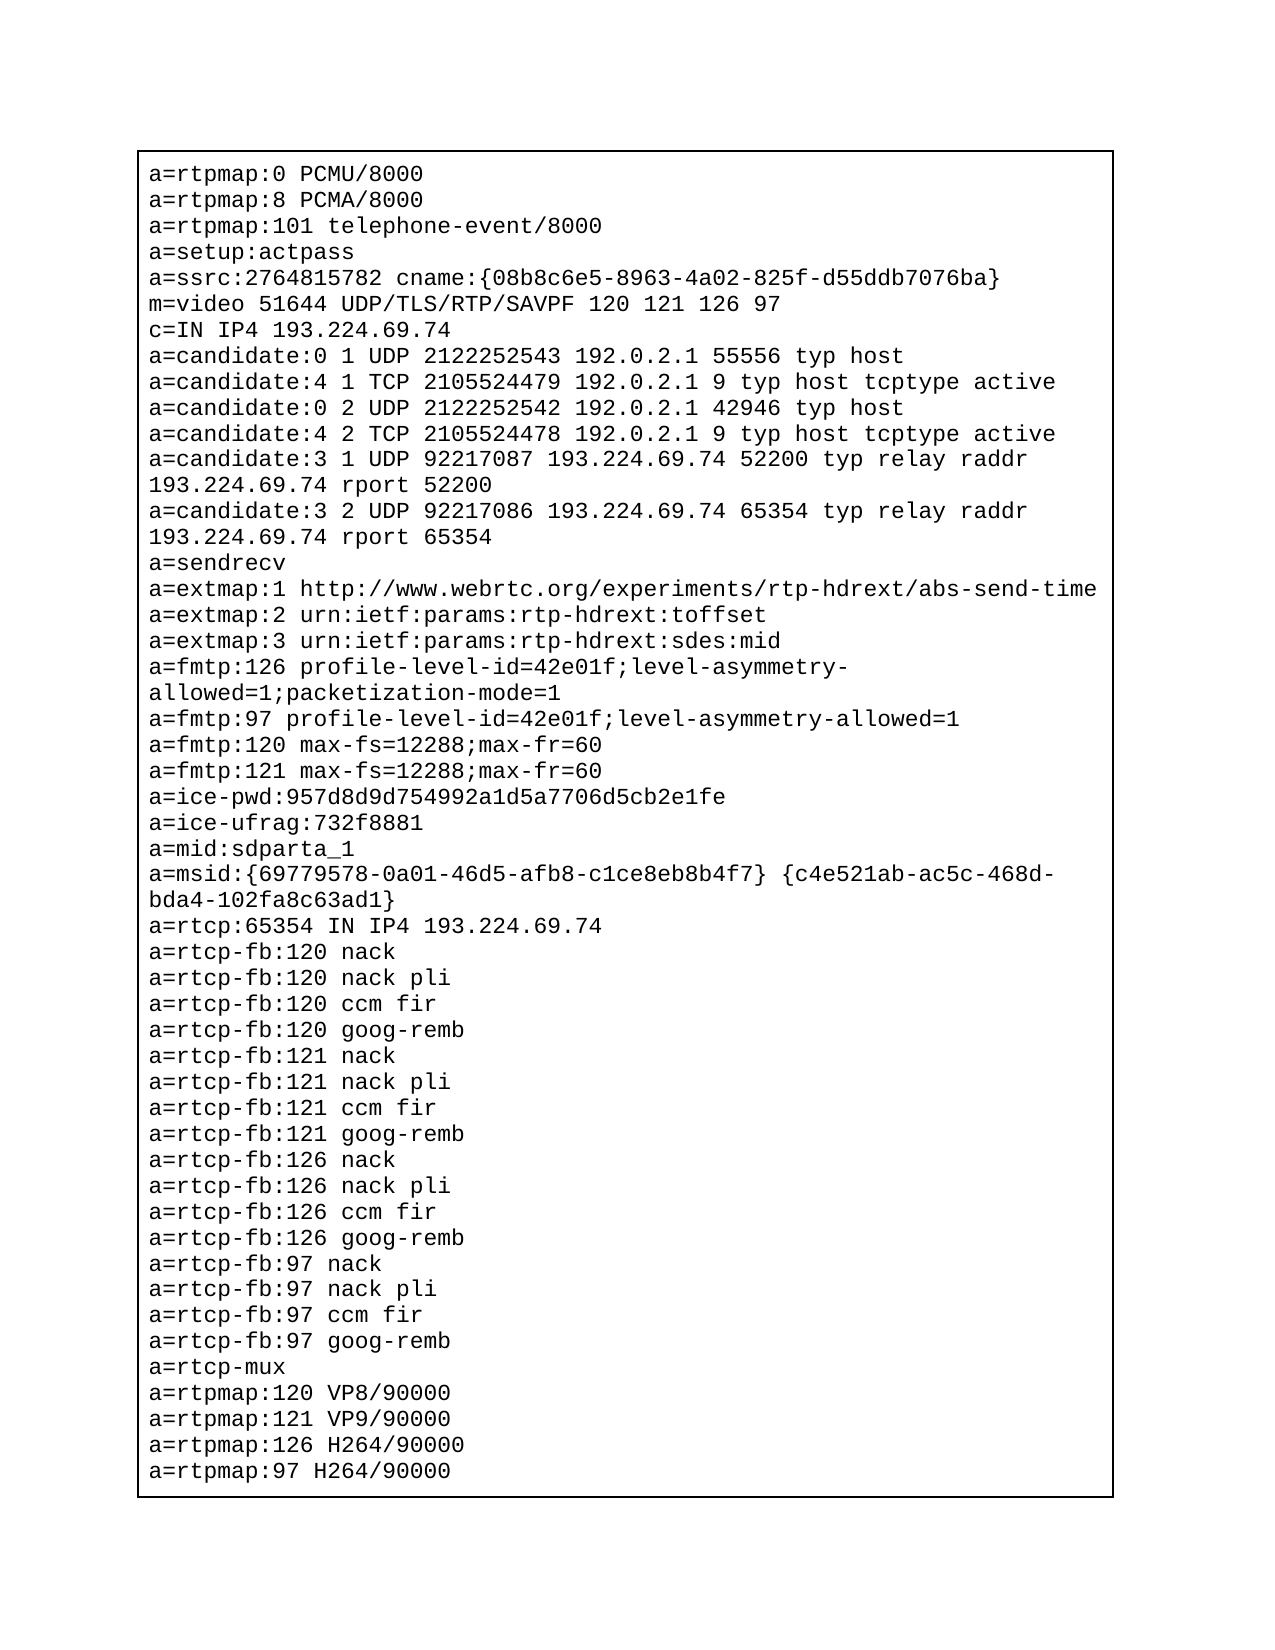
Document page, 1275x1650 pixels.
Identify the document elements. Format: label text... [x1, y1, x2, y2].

table_header a=rtpmap:0 PCMU/8000 a=rtpmap:8 PCMA/8000 a=rtpmap:101 telephone-event/8000 a=setup:actpass a=ssrc:2764815782 cname:{08b8c6e5-8963-4a02-825f-d55ddb7076ba} m=video 51644 UDP/TLS/RTP/SAVPF 120 121 126 97 c=IN IP4 193.224.69.74 a=candidate:0 1 UDP 2122252543 192.0.2.1 55556 typ host a=candidate:4 1 TCP 2105524479 192.0.2.1 9 typ host tcptype active a=candidate:0 2 UDP 2122252542 192.0.2.1 42946 typ host a=candidate:4 2 TCP 2105524478 192.0.2.1 9 typ host tcptype active a=candidate:3 1 UDP 92217087 193.224.69.74 52200 typ relay raddr 193.224.69.74 rport 52200 a=candidate:3 2 UDP 92217086 193.224.69.74 65354 typ relay raddr 193.224.69.74 rport 65354 a=sendrecv a=extmap:1 http://www.webrtc.org/experiments/rtp-hdrext/abs-send-time a=extmap:2 urn:ietf:params:rtp-hdrext:toffset a=extmap:3 urn:ietf:params:rtp-hdrext:sdes:mid a=fmtp:126 profile-level-id=42e01f;level-asymmetry-allowed=1;packetization-mode=1 a=fmtp:97 profile-level-id=42e01f;level-asymmetry-allowed=1 a=fmtp:120 max-fs=12288;max-fr=60 a=fmtp:121 max-fs=12288;max-fr=60 a=ice-pwd:957d8d9d754992a1d5a7706d5cb2e1fe a=ice-ufrag:732f8881 a=mid:sdparta_1 a=msid:{69779578-0a01-46d5-afb8-c1ce8eb8b4f7} {c4e521ab-ac5c-468d-bda4-102fa8c63ad1} a=rtcp:65354 IN IP4 193.224.69.74 a=rtcp-fb:120 nack a=rtcp-fb:120 nack pli a=rtcp-fb:120 ccm fir a=rtcp-fb:120 goog-remb a=rtcp-fb:121 nack a=rtcp-fb:121 nack pli a=rtcp-fb:121 ccm fir a=rtcp-fb:121 goog-remb a=rtcp-fb:126 nack a=rtcp-fb:126 nack pli a=rtcp-fb:126 ccm fir a=rtcp-fb:126 goog-remb a=rtcp-fb:97 nack a=rtcp-fb:97 nack pli a=rtcp-fb:97 ccm fir a=rtcp-fb:97 goog-remb a=rtcp-mux a=rtpmap:120 VP8/90000 a=rtpmap:121 VP9/90000 a=rtpmap:126 H264/90000 a=rtpmap:97 H264/90000 [139, 152, 1112, 1496]
